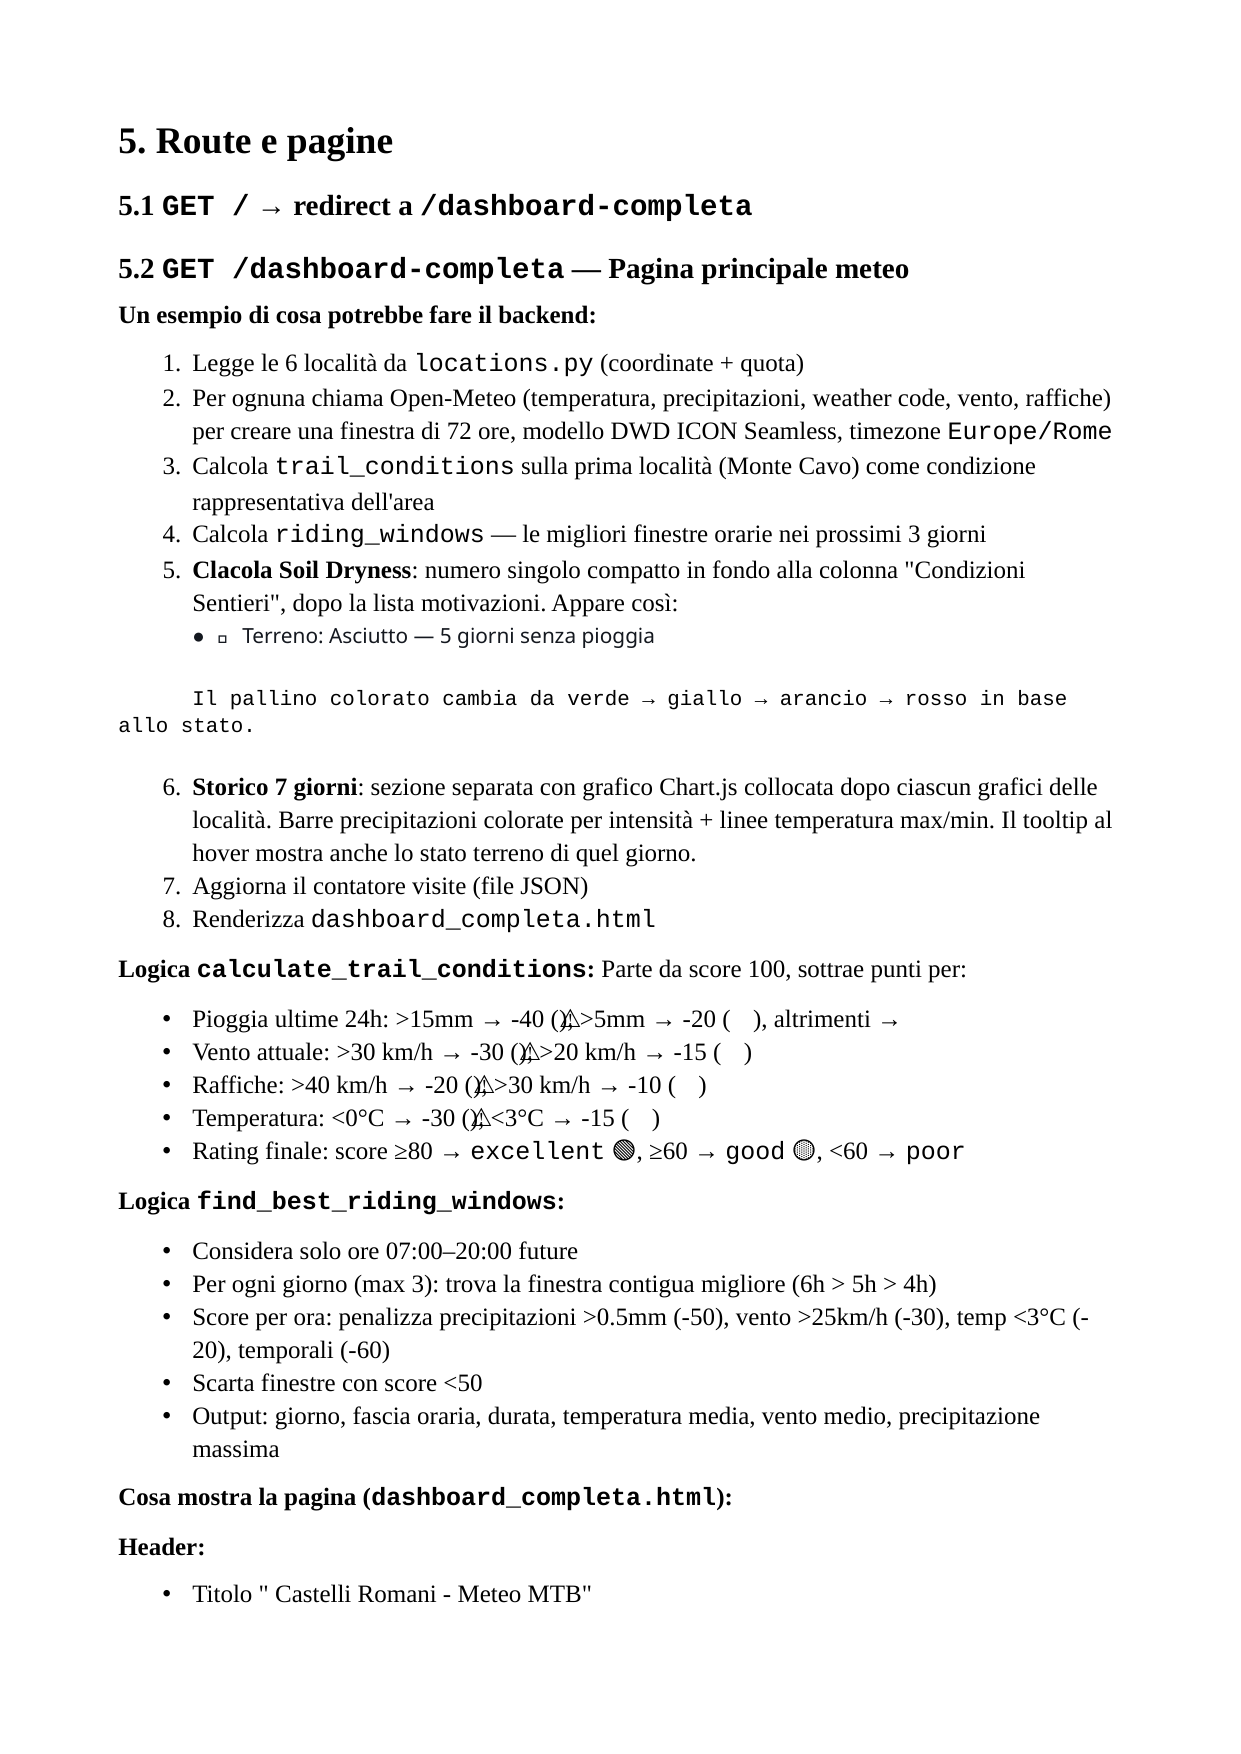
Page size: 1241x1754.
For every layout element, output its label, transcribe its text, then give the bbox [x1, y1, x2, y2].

list Aggiorna il contatore visite (file JSON) [162, 871, 1122, 900]
list Scarta finestre con score <50 [162, 1368, 1122, 1397]
text Il pallino colorato cambia da verde → giallo → arancio → rosso in base allo stato. [118, 683, 1122, 739]
list Considera solo ore 07:00–20:00 future [162, 1236, 1122, 1265]
text ● 🌱 Terreno: Asciutto — 5 giorni senza pioggia [118, 621, 1122, 649]
text Cosa mostra la pagina (dashboard_completa.html): [118, 1482, 1122, 1513]
subtitle 5.2 GET /dashboard-completa — Pagina principale meteo [118, 251, 1122, 287]
list Calcola trail_conditions sulla prima località (Monte Cavo) come condizione rappresentativa dell'area [162, 451, 1122, 515]
list Score per ora: penalizza precipitazioni >0.5mm (-50), vento >25km/h (-30), temp <3°C (-20), temporali (-60) [162, 1302, 1122, 1364]
text Logica find_best_riding_windows: [118, 1186, 1122, 1217]
list Renderizza dashboard_completa.html [162, 904, 1122, 935]
list Output: giorno, fascia oraria, durata, temperatura media, vento medio, precipitazione massima [162, 1401, 1122, 1463]
list Rating finale: score ≥80 → excellent 🟢, ≥60 → good 🟡, <60 → poor 🔴 [162, 1136, 1122, 1167]
text Un esempio di cosa potrebbe fare il backend: [118, 300, 1122, 329]
list Titolo "🏔️ Castelli Romani - Meteo MTB" [162, 1579, 1122, 1608]
list Legge le 6 località da locations.py (coordinate + quota) [162, 348, 1122, 378]
list Raffiche: >40 km/h → -20 (❌), >30 km/h → -10 (⚠️) [162, 1070, 1122, 1099]
list Temperatura: <0°C → -30 (❌), <3°C → -15 (⚠️) [162, 1103, 1122, 1132]
list Calcola riding_windows — le migliori finestre orarie nei prossimi 3 giorni [162, 519, 1122, 550]
text Header: [118, 1532, 1122, 1561]
list Pioggia ultime 24h: >15mm → -40 (❌), >5mm → -20 (⚠️), altrimenti → ✅ [162, 1004, 1122, 1033]
list Storico 7 giorni: sezione separata con grafico Chart.js collocata dopo ciascun grafici delle località. Barre precipitazioni colorate per intensità + linee temperatura max/min. Il tooltip al hover mostra anche lo stato terreno di quel giorno. [162, 772, 1122, 867]
list Vento attuale: >30 km/h → -30 (❌), >20 km/h → -15 (⚠️) [162, 1037, 1122, 1066]
text Logica calculate_trail_conditions: Parte da score 100, sottrae punti per: [118, 954, 1122, 985]
list Per ognuna chiama Open-Meteo (temperatura, precipitazioni, weather code, vento, raffiche) per creare una finestra di 72 ore, modello DWD ICON Seamless, timezone Europe/Rome [162, 383, 1122, 447]
list Clacola Soil Dryness: numero singolo compatto in fondo alla colonna "Condizioni Sentieri", dopo la lista motivazioni. Appare così: [162, 555, 1122, 617]
subtitle 5. Route e pagine [118, 118, 1122, 161]
list Per ogni giorno (max 3): trova la finestra contigua migliore (6h > 5h > 4h) [162, 1269, 1122, 1298]
subtitle 5.1 GET / → redirect a /dashboard-completa [118, 188, 1122, 224]
